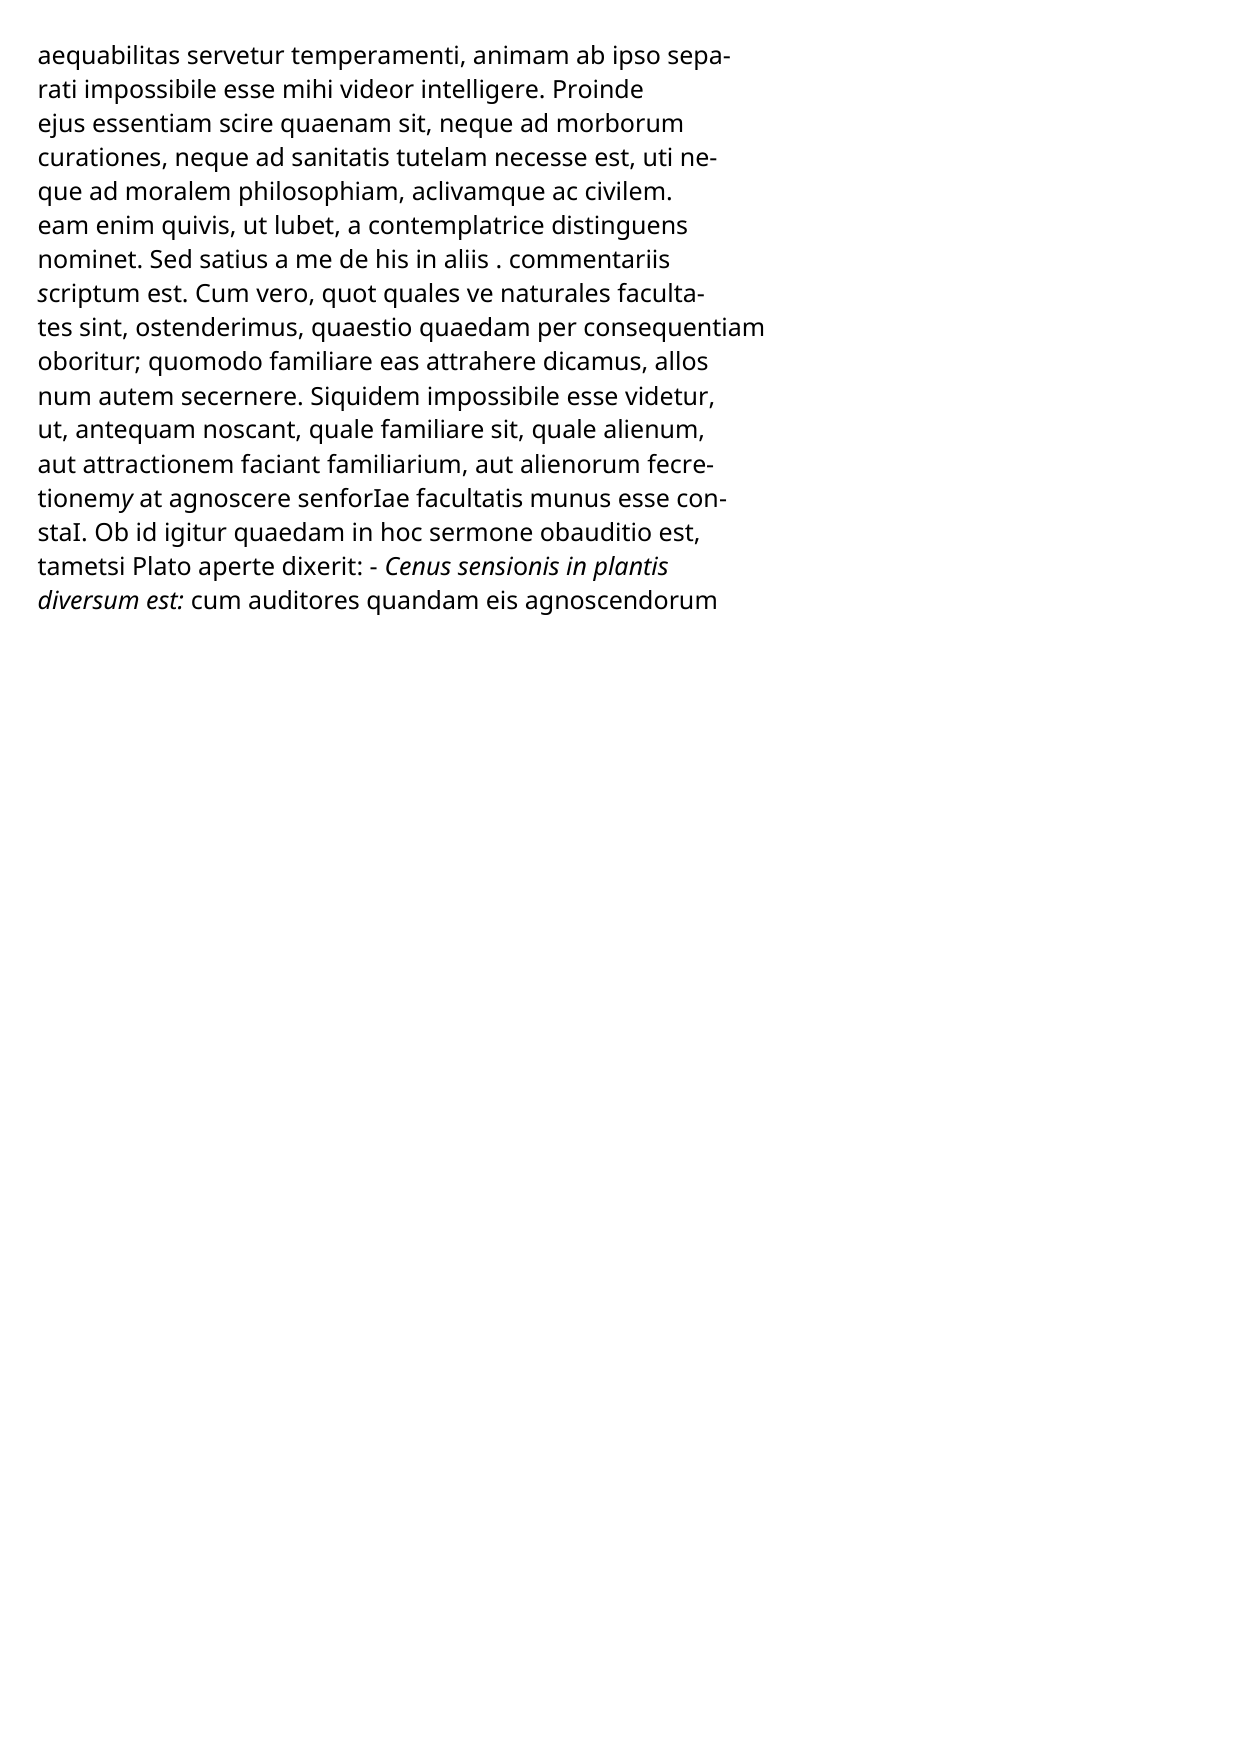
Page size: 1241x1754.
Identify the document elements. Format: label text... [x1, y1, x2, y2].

text aequabilitas servetur temperamenti, animam ab ipso sepa- rati impossibile esse mihi videor intelligere. Proinde ejus essentiam scire quaenam sit, neque ad morborum curationes, neque ad sanitatis tutelam necesse est, uti ne- que ad moralem philosophiam, aclivamque ac civilem. eam enim quivis, ut lubet, a contemplatrice distinguens nominet. Sed satius a me de his in aliis . commentariis scriptum est. Cum vero, quot quales ve naturales faculta- tes sint, ostenderimus, quaestio quaedam per consequentiam oboritur; quomodo familiare eas attrahere dicamus, allos num autem secernere. Siquidem impossibile esse videtur, ut, antequam noscant, quale familiare sit, quale alienum, aut attractionem faciant familiarium, aut alienorum fecre- tionemy at agnoscere senforIae facultatis munus esse con- staI. Ob id igitur quaedam in hoc sermone obauditio est, tametsi Plato aperte dixerit: - Cenus sensionis in plantis diversum est: cum auditores quandam eis agnoscendorum [37, 37, 1203, 617]
